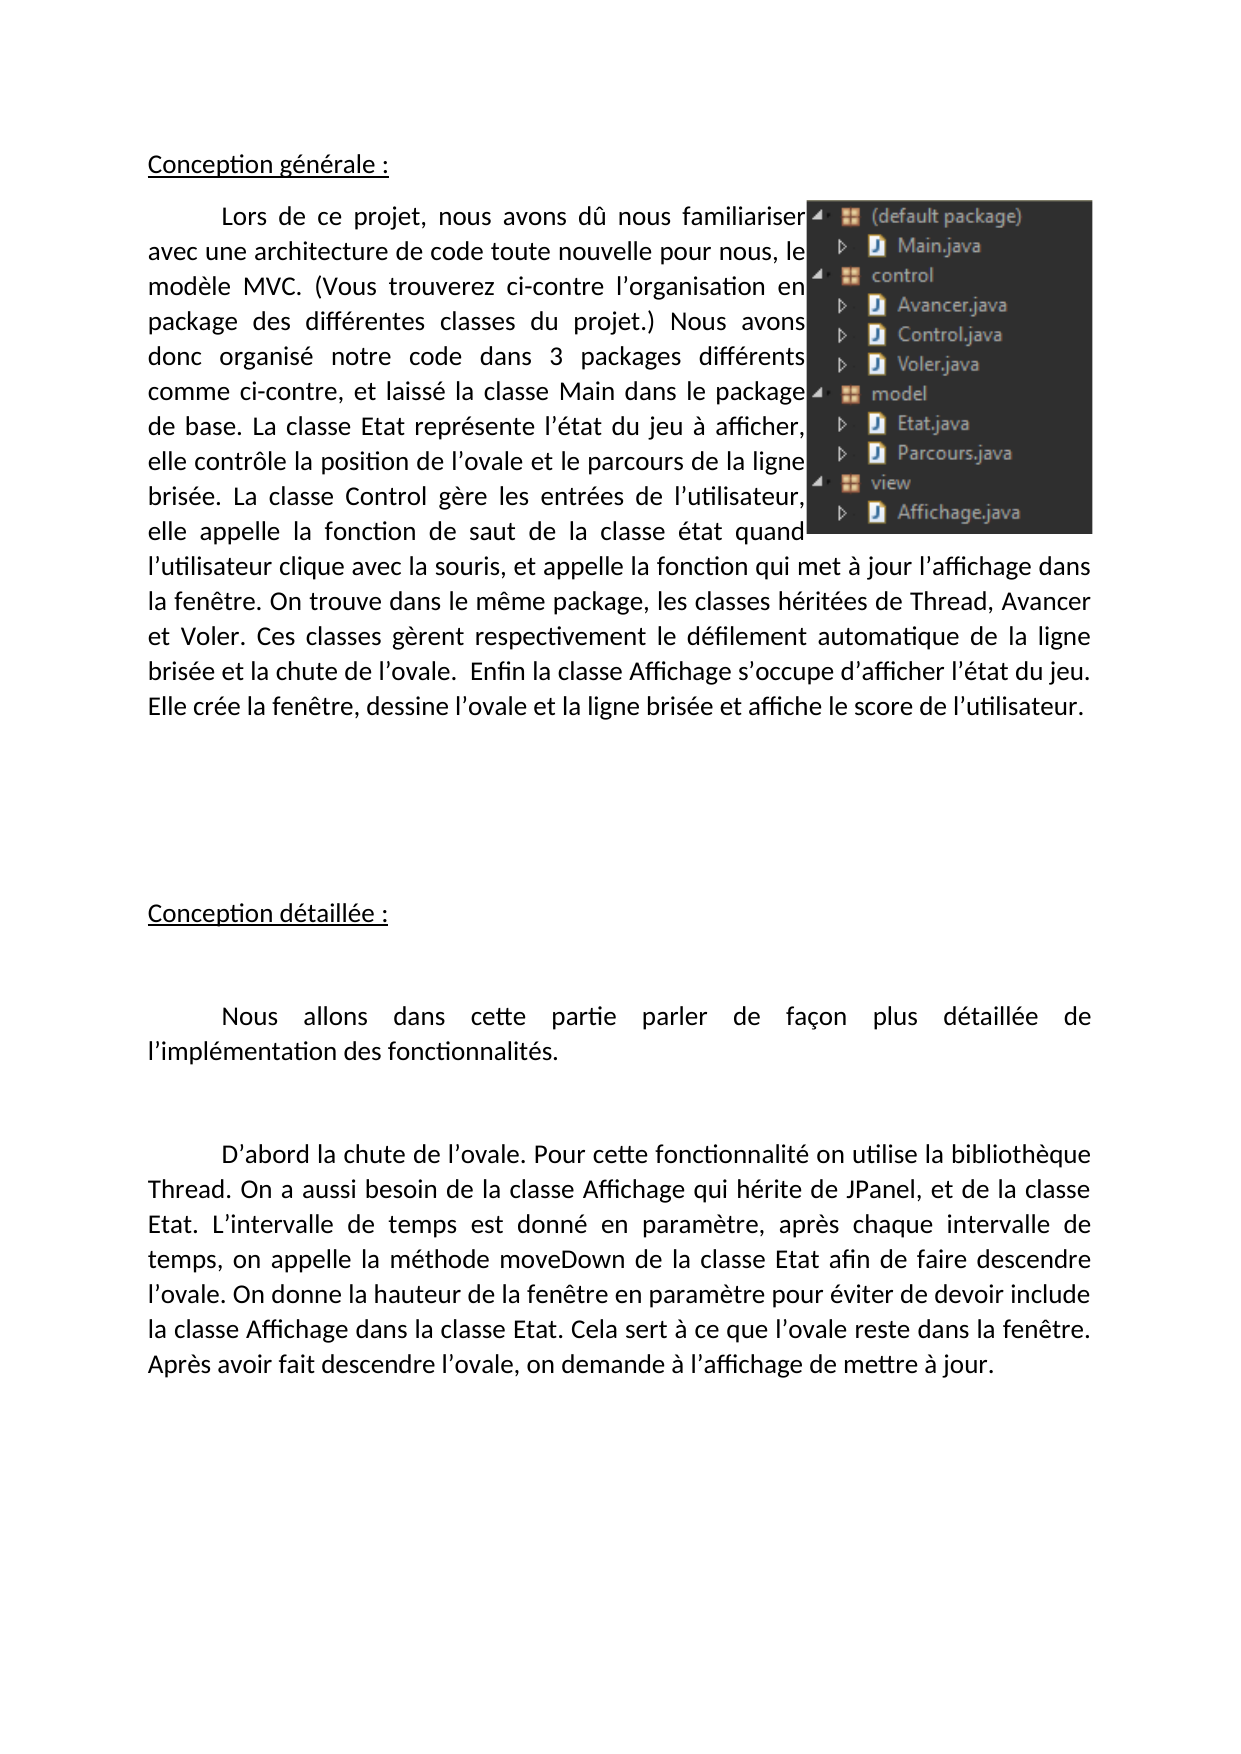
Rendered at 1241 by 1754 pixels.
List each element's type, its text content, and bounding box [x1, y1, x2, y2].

text Conception détaillée : [148, 896, 1093, 929]
text D’abord la chute de l’ovale. Pour cette fonctionnalité on utilise la bibliothèque Thread. On a aussi besoin de la classe Affichage qui hérite de JPanel, et de la classe Etat. L’intervalle de temps est donné en paramètre, après chaque intervalle de temps, on appelle la méthode moveDown de la classe Etat afin de faire descendre l’ovale. On donne la hauteur de la fenêtre en paramètre pour éviter de devoir include la classe Affichage dans la classe Etat. Cela sert à ce que l’ovale reste dans la fenêtre. Après avoir fait descendre l’ovale, on demande à l’affichage de mettre à jour. [148, 1138, 1093, 1381]
text Nous allons dans cette partie parler de façon plus détaillée de l’implémentation des fonctionnalités. [148, 999, 1093, 1067]
text Conception générale : [148, 148, 1093, 181]
text Lors de ce projet, nous avons dû nous familiariser avec une architecture de code toute nouvelle pour nous, le modèle MVC. (Vous trouverez ci-contre l’organisation en package des différentes classes du projet.) Nous avons donc organisé notre code dans 3 packages différents comme ci-contre, et laissé la classe Main dans le package de base. La classe Etat représente l’état du jeu à afficher, elle contrôle la position de l’ovale et le parcours de la ligne brisée. La classe Control gère les entrées de l’utilisateur, elle appelle la fonction de saut de la classe état quand l’utilisateur clique avec la souris, et appelle la fonction qui met à jour l’affichage dans la fenêtre. On trouve dans le même package, les classes héritées de Thread, Avancer et Voler. Ces classes gèrent respectivement le défilement automatique de la ligne brisée et la chute de l’ovale. Enfin la classe Affichage s’occupe d’afficher l’état du jeu. Elle crée la fenêtre, dessine l’ovale et la ligne brisée et affiche le score de l’utilisateur. [148, 199, 1093, 722]
